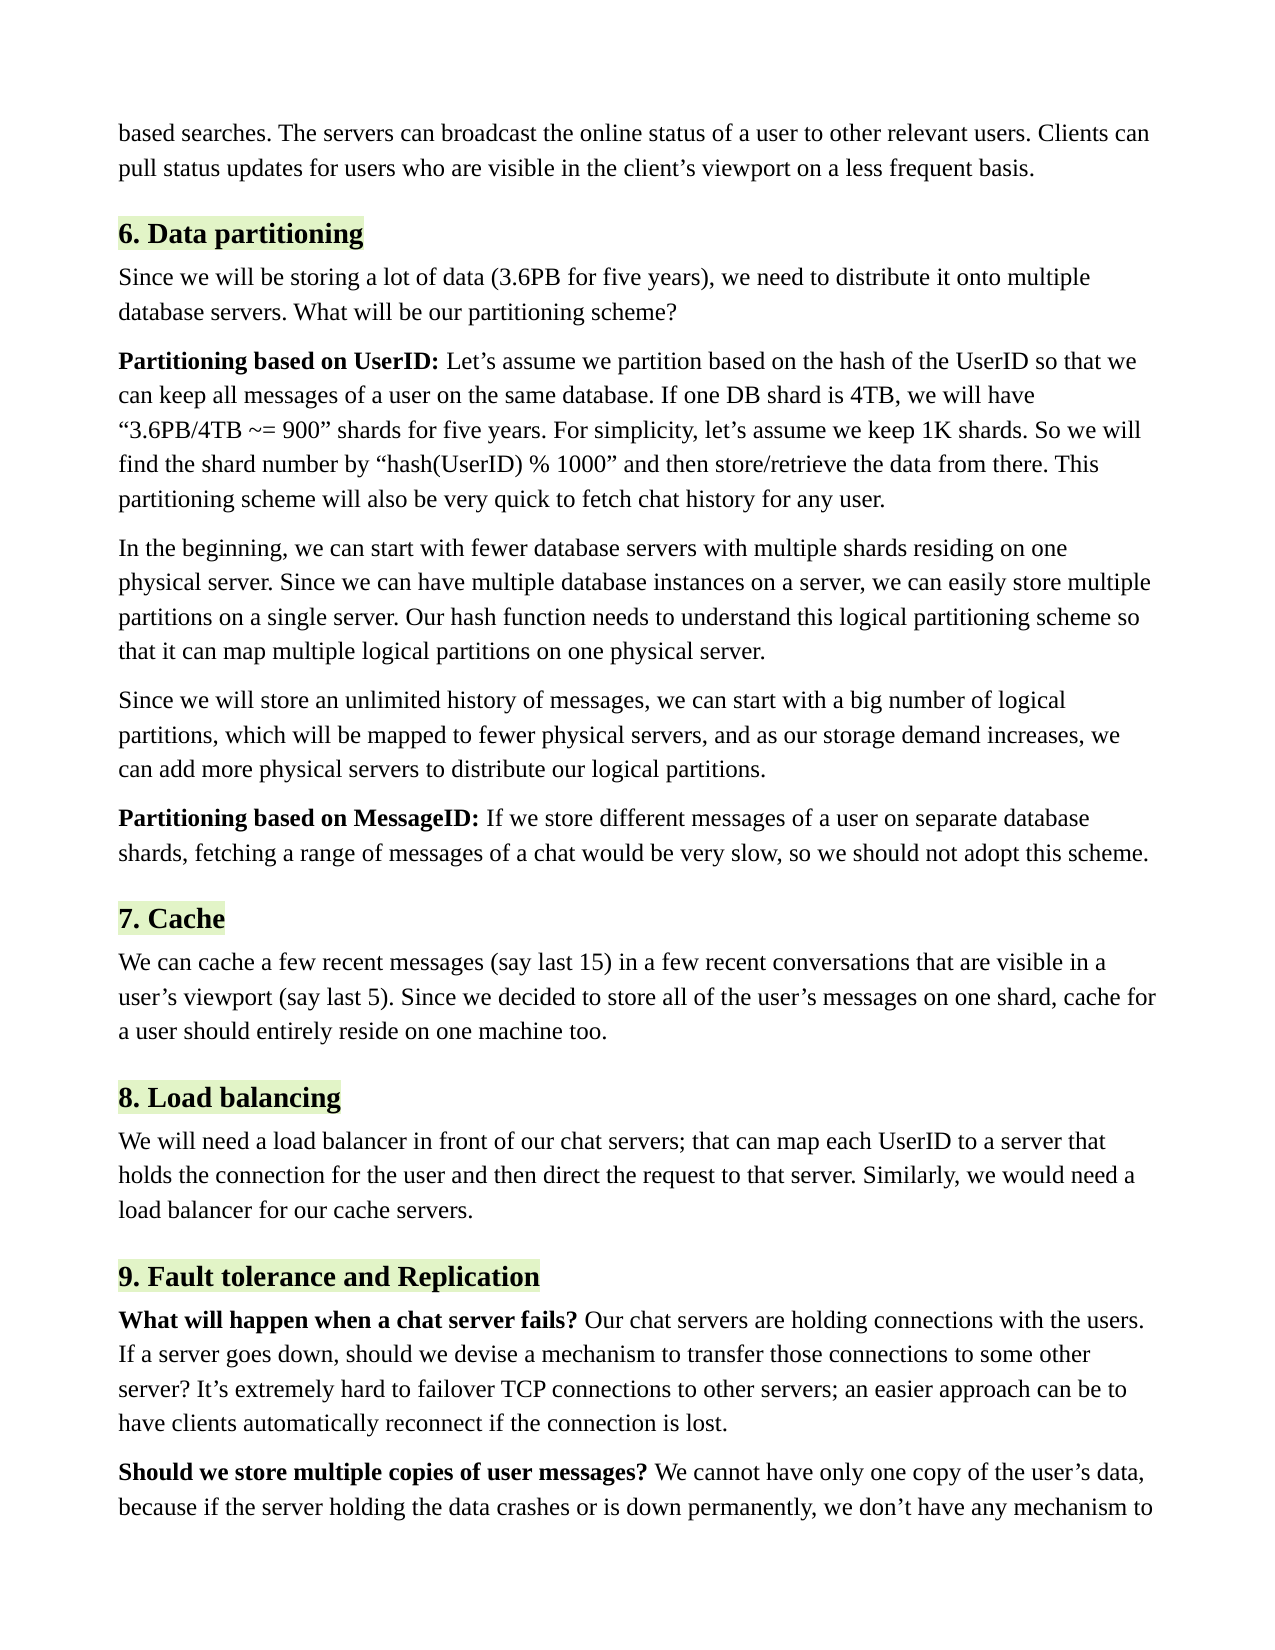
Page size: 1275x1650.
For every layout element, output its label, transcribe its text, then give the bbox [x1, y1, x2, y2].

text Since we will store an unlimited history of messages, we can start with a big number of logical partitions, which will be mapped to fewer physical servers, and as our storage demand increases, we can add more physical servers to distribute our logical partitions. [118, 685, 1157, 783]
subtitle 6. Data partitioning [118, 216, 1157, 250]
text We will need a load balancer in front of our chat servers; that can map each UserID to a server that holds the connection for the user and then direct the request to that server. Similarly, we would need a load balancer for our cache servers. [118, 1126, 1157, 1224]
text Since we will be storing a lot of data (3.6PB for five years), we need to distribute it onto multiple database servers. What will be our partitioning scheme? [118, 262, 1157, 326]
subtitle 7. Cache [118, 901, 1157, 935]
subtitle 8. Load balancing [118, 1080, 1157, 1114]
text Partitioning based on UserID: Let’s assume we partition based on the hash of the UserID so that we can keep all messages of a user on the same database. If one DB shard is 4TB, we will have “3.6PB/4TB ~= 900” shards for five years. For simplicity, let’s assume we keep 1K shards. So we will find the shard number by “hash(UserID) % 1000” and then store/retrieve the data from there. This partitioning scheme will also be very quick to fetch chat history for any user. [118, 346, 1157, 512]
text In the beginning, we can start with fewer database servers with multiple shards residing on one physical server. Since we can have multiple database instances on a server, we can easily store multiple partitions on a single server. Our hash function needs to understand this logical partitioning scheme so that it can map multiple logical partitions on one physical server. [118, 533, 1157, 665]
text We can cache a few recent messages (say last 15) in a few recent conversations that are visible in a user’s viewport (say last 5). Since we decided to store all of the user’s messages on one shard, cache for a user should entirely reside on one machine too. [118, 947, 1157, 1045]
text Should we store multiple copies of user messages? We cannot have only one copy of the user’s data, because if the server holding the data crashes or is down permanently, we don’t have any mechanism to [118, 1457, 1157, 1521]
subtitle 9. Fault tolerance and Replication [118, 1259, 1157, 1292]
text based searches. The servers can broadcast the online status of a user to other relevant users. Clients can pull status updates for users who are visible in the client’s viewport on a less frequent basis. [118, 118, 1157, 181]
text Partitioning based on MessageID: If we store different messages of a user on separate database shards, fetching a range of messages of a chat would be very slow, so we should not adopt this scheme. [118, 803, 1157, 867]
text What will happen when a chat server fails? Our chat servers are holding connections with the users. If a server goes down, should we devise a mechanism to transfer those connections to some other server? It’s extremely hard to failover TCP connections to other servers; an easier approach can be to have clients automatically reconnect if the connection is lost. [118, 1305, 1157, 1437]
